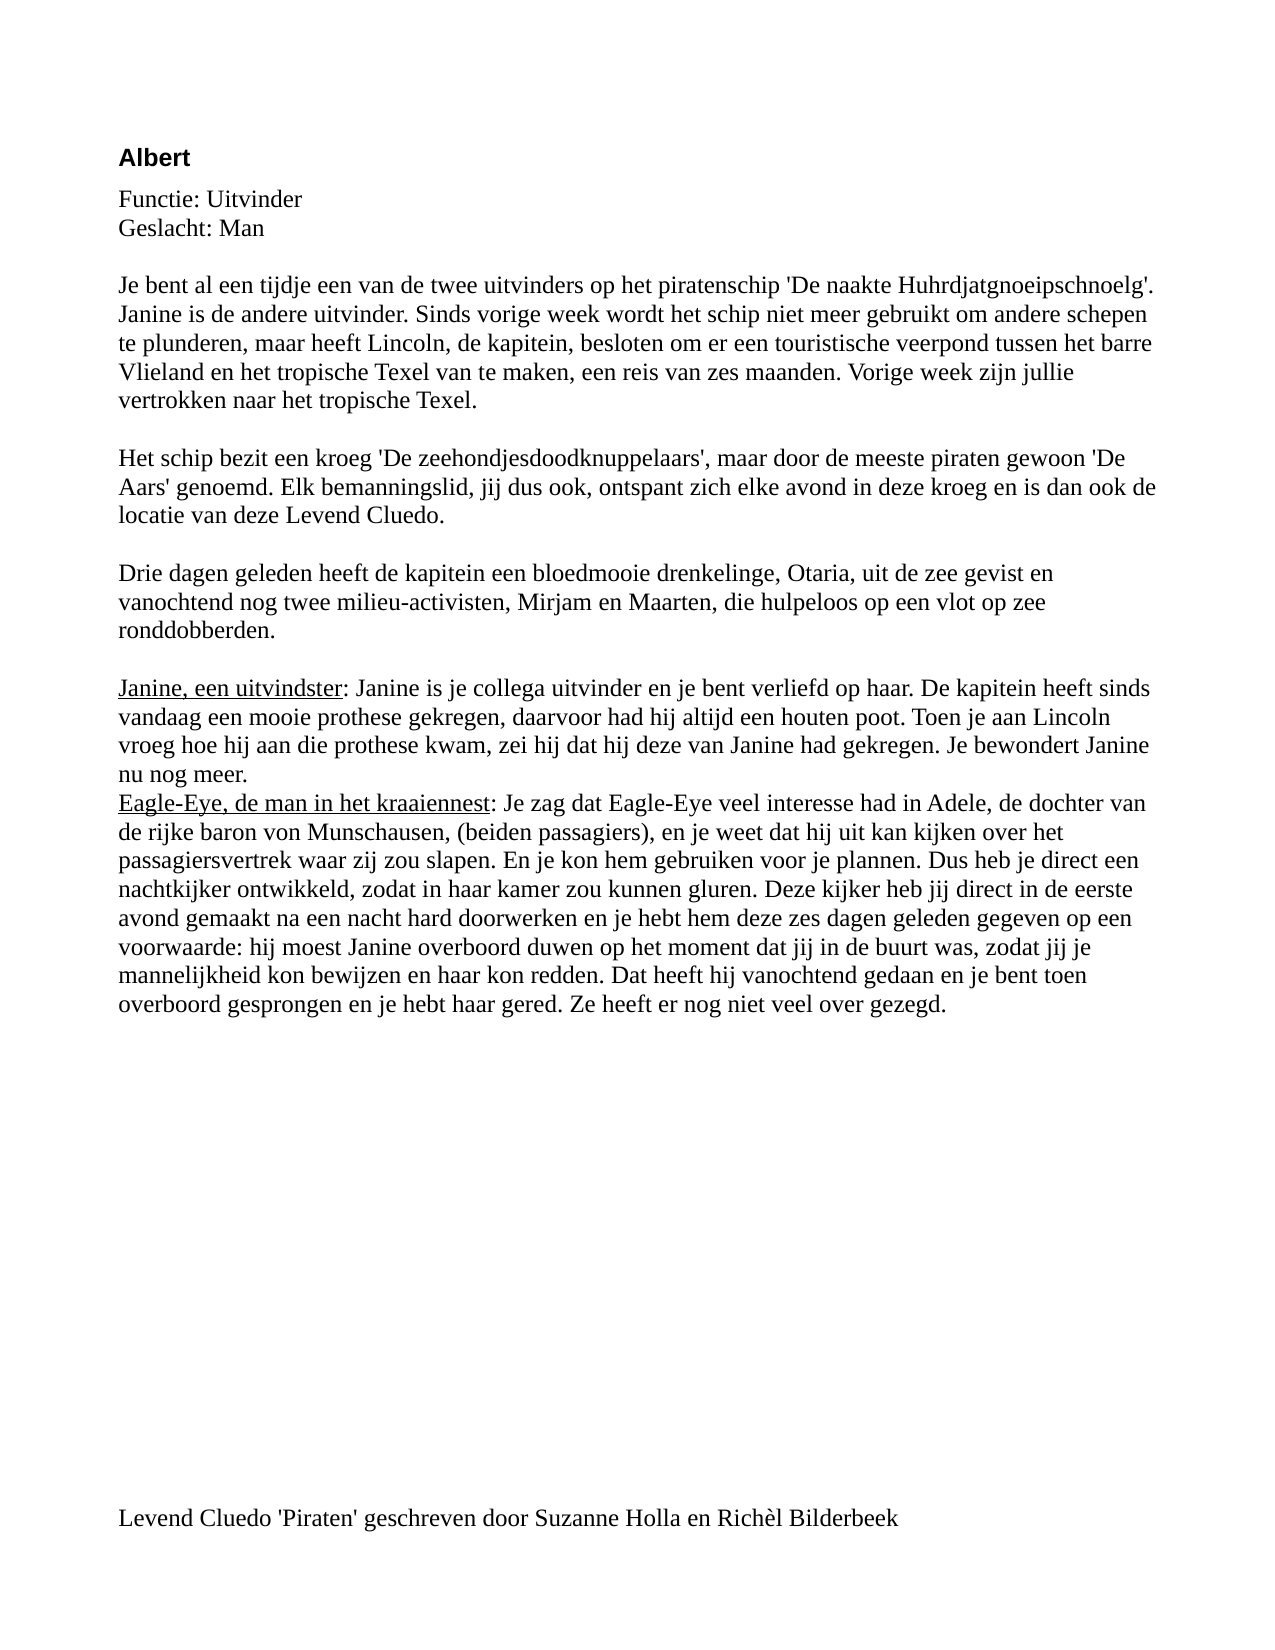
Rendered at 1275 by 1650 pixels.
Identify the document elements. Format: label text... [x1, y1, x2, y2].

subtitle Albert [118, 143, 1157, 172]
text Drie dagen geleden heeft de kapitein een bloedmooie drenkelinge, Otaria, uit de zee gevist en vanochtend nog twee milieu-activisten, Mirjam en Maarten, die hulpeloos op een vlot op zee ronddobberden. [118, 558, 1157, 644]
text Functie: Uitvinder [118, 184, 1157, 213]
text Het schip bezit een kroeg 'De zeehondjesdoodknuppelaars', maar door de meeste piraten gewoon 'De Aars' genoemd. Elk bemanningslid, jij dus ook, ontspant zich elke avond in deze kroeg en is dan ook de locatie van deze Levend Cluedo. [118, 443, 1157, 529]
text Janine, een uitvindster: Janine is je collega uitvinder en je bent verliefd op haar. De kapitein heeft sinds vandaag een mooie prothese gekregen, daarvoor had hij altijd een houten poot. Toen je aan Lincoln vroeg hoe hij aan die prothese kwam, zei hij dat hij deze van Janine had gekregen. Je bewondert Janine nu nog meer. [118, 673, 1157, 788]
text Eagle-Eye, de man in het kraaiennest: Je zag dat Eagle-Eye veel interesse had in Adele, de dochter van de rijke baron von Munschausen, (beiden passagiers), en je weet dat hij uit kan kijken over het passagiersvertrek waar zij zou slapen. En je kon hem gebruiken voor je plannen. Dus heb je direct een nachtkijker ontwikkeld, zodat in haar kamer zou kunnen gluren. Deze kijker heb jij direct in de eerste avond gemaakt na een nacht hard doorwerken en je hebt hem deze zes dagen geleden gegeven op een voorwaarde: hij moest Janine overboord duwen op het moment dat jij in de buurt was, zodat jij je mannelijkheid kon bewijzen en haar kon redden. Dat heeft hij vanochtend gedaan en je bent toen overboord gesprongen en je hebt haar gered. Ze heeft er nog niet veel over gezegd. [118, 788, 1157, 1018]
text Je bent al een tijdje een van de twee uitvinders op het piratenschip 'De naakte Huhrdjatgnoeipschnoelg'. Janine is de andere uitvinder. Sinds vorige week wordt het schip niet meer gebruikt om andere schepen te plunderen, maar heeft Lincoln, de kapitein, besloten om er een touristische veerpond tussen het barre Vlieland en het tropische Texel van te maken, een reis van zes maanden. Vorige week zijn jullie vertrokken naar het tropische Texel. [118, 271, 1157, 414]
text Geslacht: Man [118, 213, 1157, 242]
